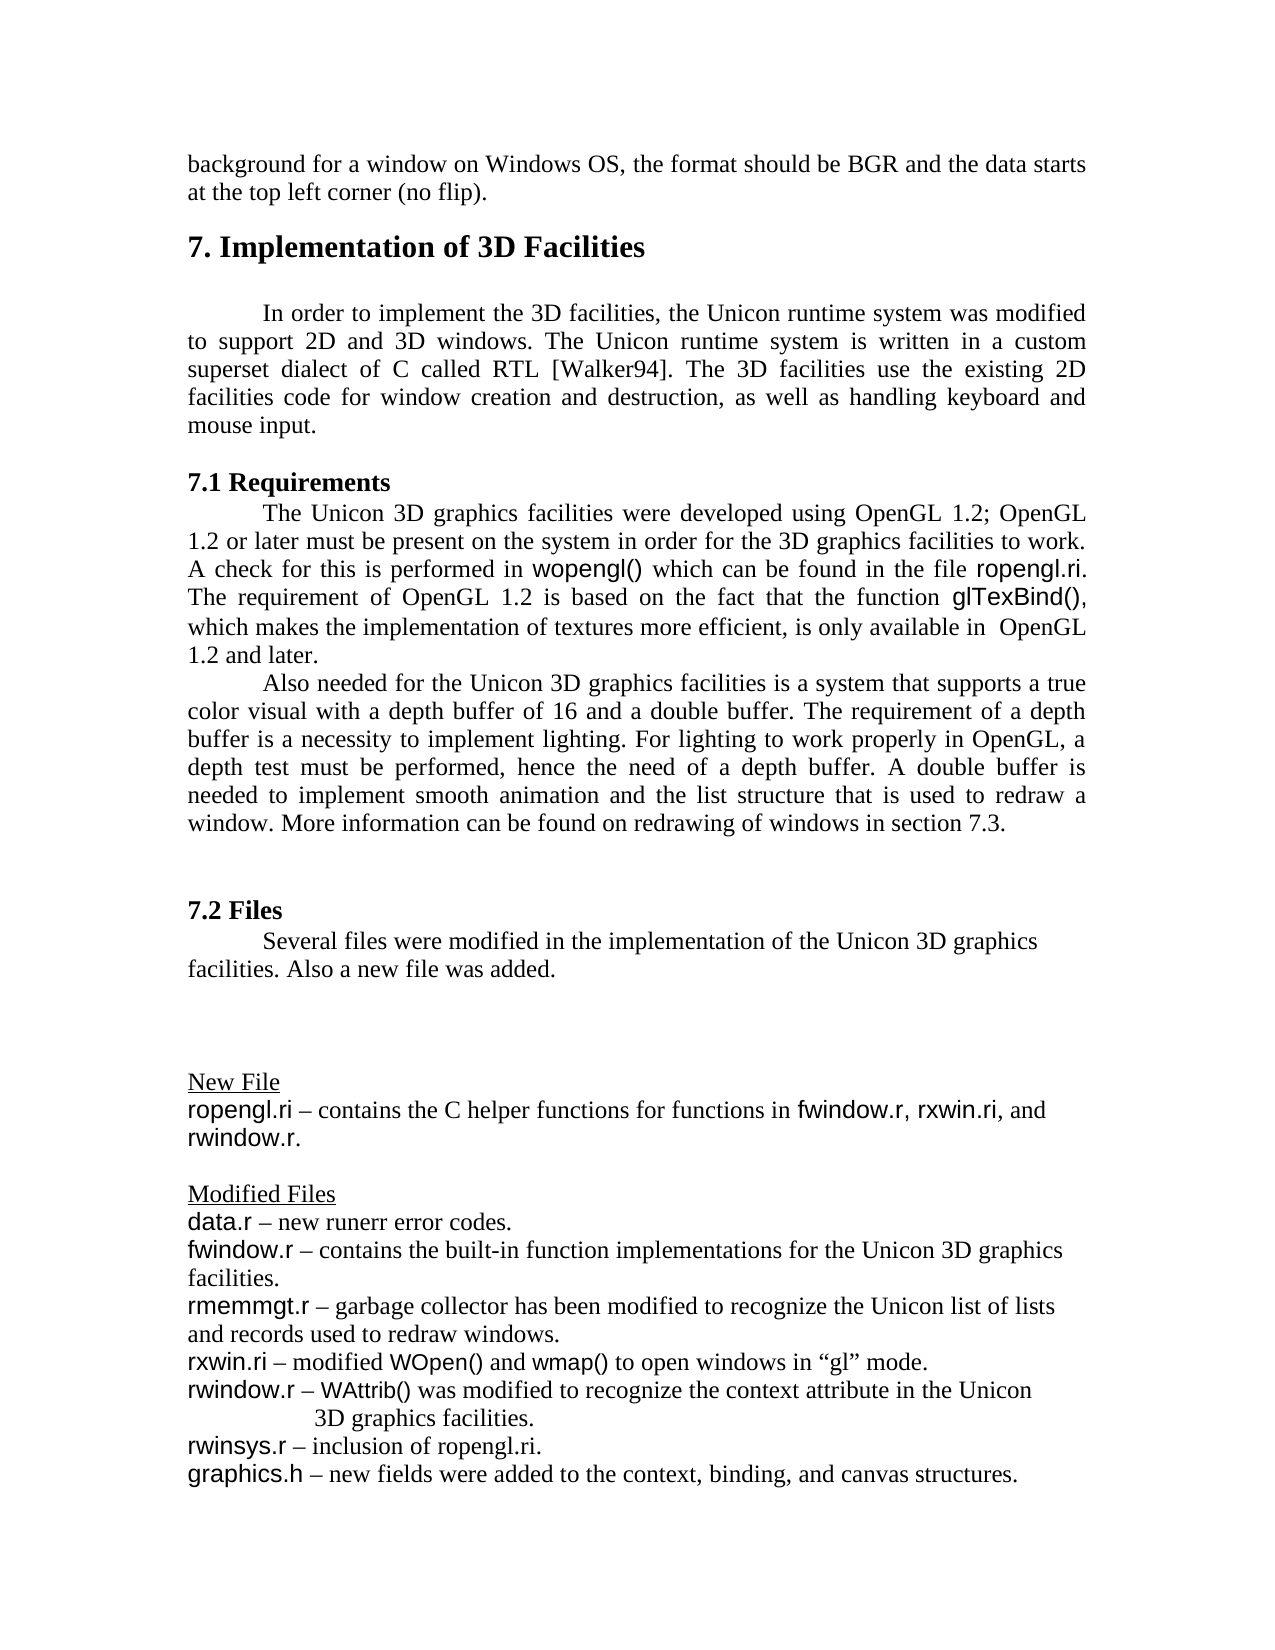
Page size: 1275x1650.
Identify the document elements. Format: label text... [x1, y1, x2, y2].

text data.r – new runerr error codes. [187, 1208, 1087, 1236]
text Several files were modified in the implementation of the Unicon 3D graphics facilities. Also a new file was added. [187, 925, 1087, 983]
text The Unicon 3D graphics facilities were developed using OpenGL 1.2; OpenGL 1.2 or later must be present on the system in order for the 3D graphics facilities to work. A check for this is performed in wopengl() which can be found in the file ropengl.ri. The requirement of OpenGL 1.2 is based on the fact that the function glTexBind(), which makes the implementation of textures more efficient, is only available in OpenGL 1.2 and later. [187, 497, 1087, 669]
text 7.1 Requirements [187, 467, 1087, 497]
subtitle 7. Implementation of 3D Facilities [187, 229, 1087, 264]
text 3D graphics facilities. [262, 1404, 1087, 1432]
text Modified Files [187, 1179, 1087, 1208]
text In order to implement the 3D facilities, the Unicon runtime system was modified to support 2D and 3D windows. The Unicon runtime system is written in a custom superset dialect of C called RTL [Walker94]. The 3D facilities use the existing 2D facilities code for window creation and destruction, as well as handling keyboard and mouse input. [187, 299, 1087, 439]
text 7.2 Files [187, 895, 1087, 925]
text fwindow.r – contains the built-in function implementations for the Unicon 3D graphics facilities. [187, 1236, 1087, 1292]
text ropengl.ri – contains the C helper functions for functions in fwindow.r, rxwin.ri, and rwindow.r. [187, 1096, 1087, 1152]
text background for a window on Windows OS, the format should be BGR and the data starts at the top left corner (no flip). [187, 150, 1087, 206]
text rxwin.ri – modified WOpen() and wmap() to open windows in “gl” mode. [187, 1348, 1087, 1376]
text rwinsys.r – inclusion of ropengl.ri. [187, 1432, 1087, 1460]
text New File [187, 1067, 1087, 1096]
text rmemmgt.r – garbage collector has been modified to recognize the Unicon list of lists and records used to redraw windows. [187, 1292, 1087, 1348]
text graphics.h – new fields were added to the context, binding, and canvas structures. [187, 1460, 1087, 1488]
text rwindow.r – WAttrib() was modified to recognize the context attribute in the Unicon [187, 1376, 1087, 1404]
text Also needed for the Unicon 3D graphics facilities is a system that supports a true color visual with a depth buffer of 16 and a double buffer. The requirement of a depth buffer is a necessity to implement lighting. For lighting to work properly in OpenGL, a depth test must be performed, hence the need of a depth buffer. A double buffer is needed to implement smooth animation and the list structure that is used to redraw a window. More information can be found on redrawing of windows in section 7.3. [187, 669, 1087, 837]
